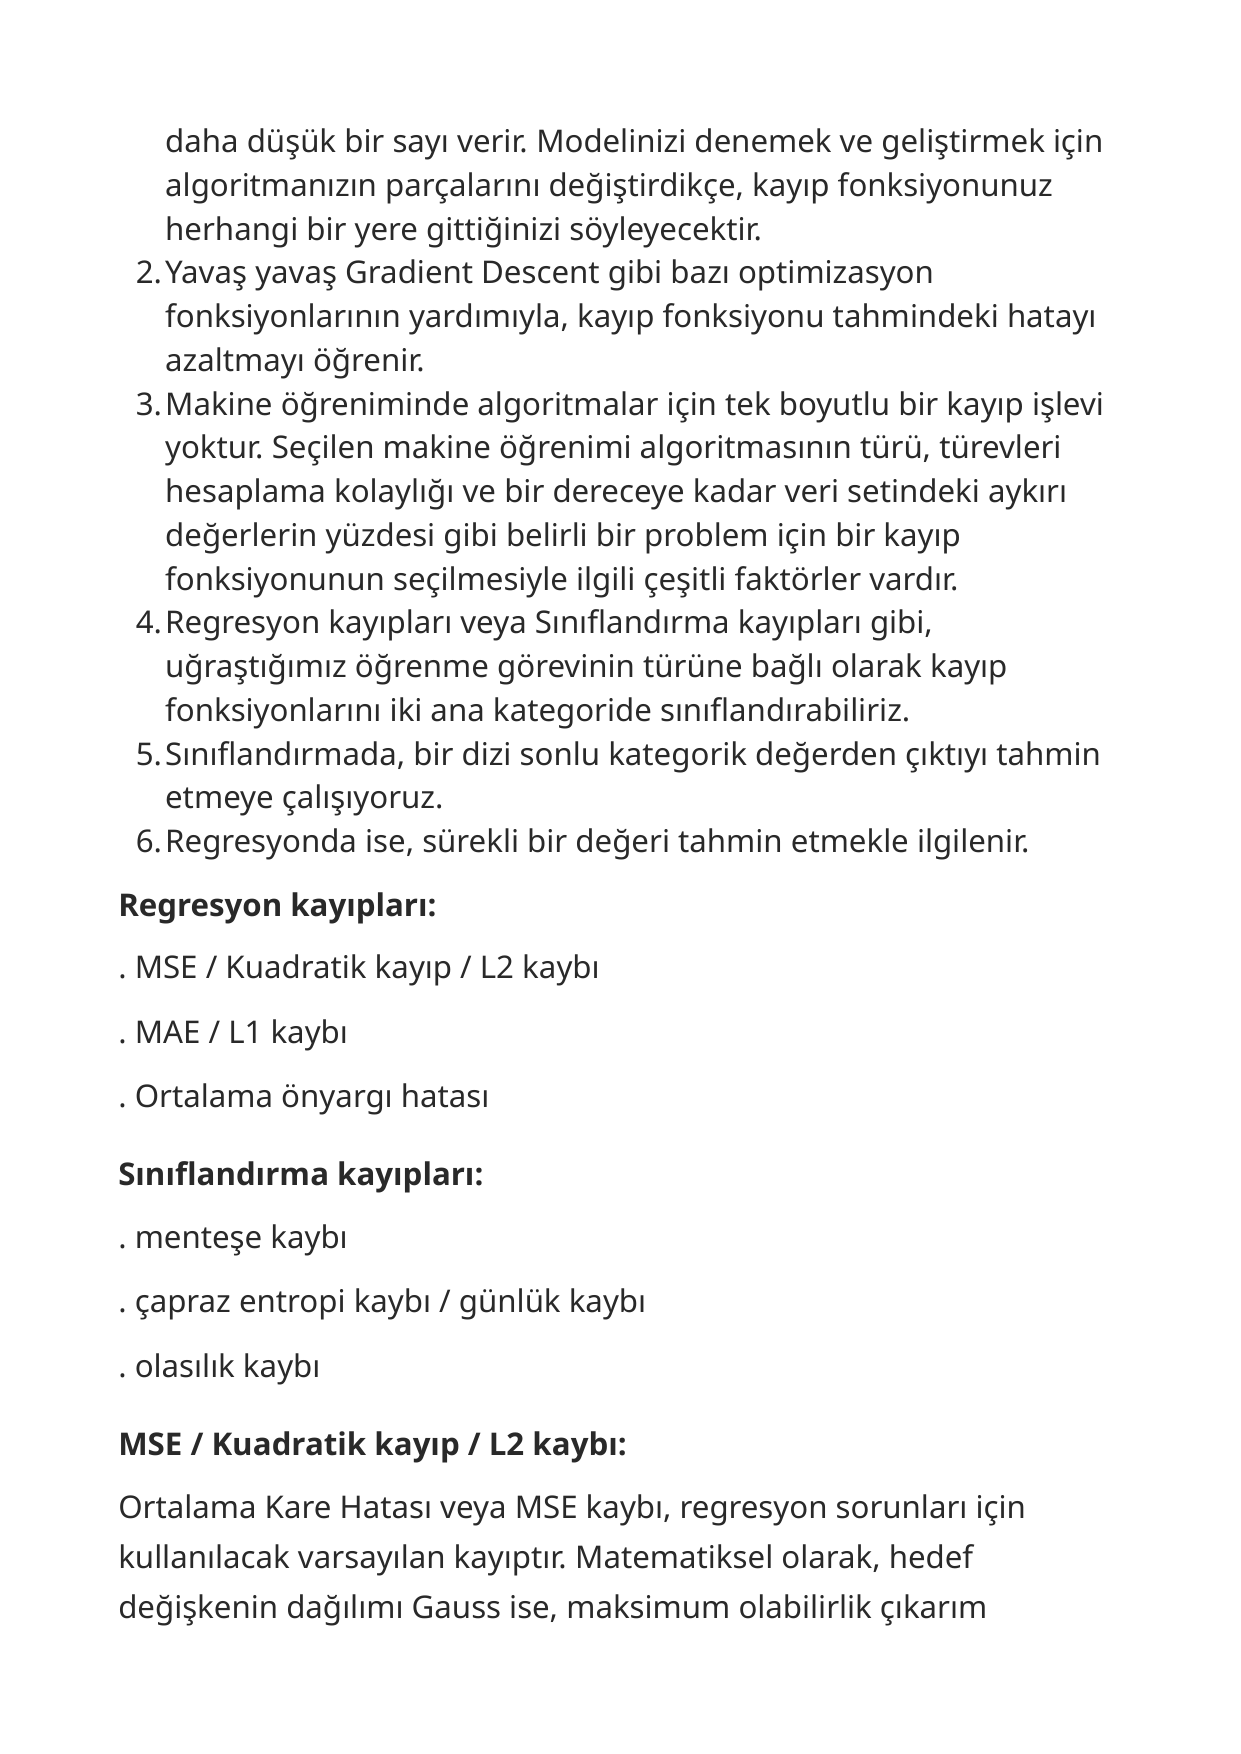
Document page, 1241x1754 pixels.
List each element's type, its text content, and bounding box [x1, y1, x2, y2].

subtitle Sınıflandırma kayıpları: [118, 1152, 1122, 1195]
list Regresyonda ise, sürekli bir değeri tahmin etmekle ilgilenir. [165, 818, 1122, 862]
text . olasılık kaybı [118, 1337, 1122, 1387]
text . çapraz entropi kaybı / günlük kaybı [118, 1272, 1122, 1322]
text Ortalama Kare Hatası veya MSE kaybı, regresyon sorunları için kullanılacak varsayılan kayıptır. Matematiksel olarak, hedef değişkenin dağılımı Gauss ise, maksimum olabilirlik çıkarım [118, 1477, 1122, 1627]
text . Ortalama önyargı hatası [118, 1067, 1122, 1117]
text . MAE / L1 kaybı [118, 1002, 1122, 1052]
list Makine öğreniminde algoritmalar için tek boyutlu bir kayıp işlevi yoktur. Seçilen makine öğrenimi algoritmasının türü, türevleri hesaplama kolaylığı ve bir dereceye kadar veri setindeki aykırı değerlerin yüzdesi gibi belirli bir problem için bir kayıp fonksiyonunun seçilmesiyle ilgili çeşitli faktörler vardır. [165, 381, 1122, 599]
list Yavaş yavaş Gradient Descent gibi bazı optimizasyon fonksiyonlarının yardımıyla, kayıp fonksiyonu tahmindeki hatayı azaltmayı öğrenir. [165, 249, 1122, 381]
list Sınıflandırmada, bir dizi sonlu kategorik değerden çıktıyı tahmin etmeye çalışıyoruz. [165, 731, 1122, 818]
list Kayıp işlevleri, algoritmanızın veri kümenizi ne kadar iyi modellediğini değerlendirmek için kullanılan bir tür yöntemdir. Tahminleriniz tamamen kapalıysa, kayıp fonksiyonunuz daha yüksek bir sayı verecektir. Oldukça iyilerse, daha düşük bir sayı verir. Modelinizi denemek ve geliştirmek için algoritmanızın parçalarını değiştirdikçe, kayıp fonksiyonunuz herhangi bir yere gittiğinizi söyleyecektir. [165, 118, 1122, 249]
text . menteşe kaybı [118, 1207, 1122, 1257]
list Regresyon kayıpları veya Sınıflandırma kayıpları gibi, uğraştığımız öğrenme görevinin türüne bağlı olarak kayıp fonksiyonlarını iki ana kategoride sınıflandırabiliriz. [165, 599, 1122, 731]
subtitle MSE / Kuadratik kayıp / L2 kaybı: [118, 1422, 1122, 1465]
text . MSE / Kuadratik kayıp / L2 kaybı [118, 938, 1122, 988]
subtitle Regresyon kayıpları: [118, 883, 1122, 925]
